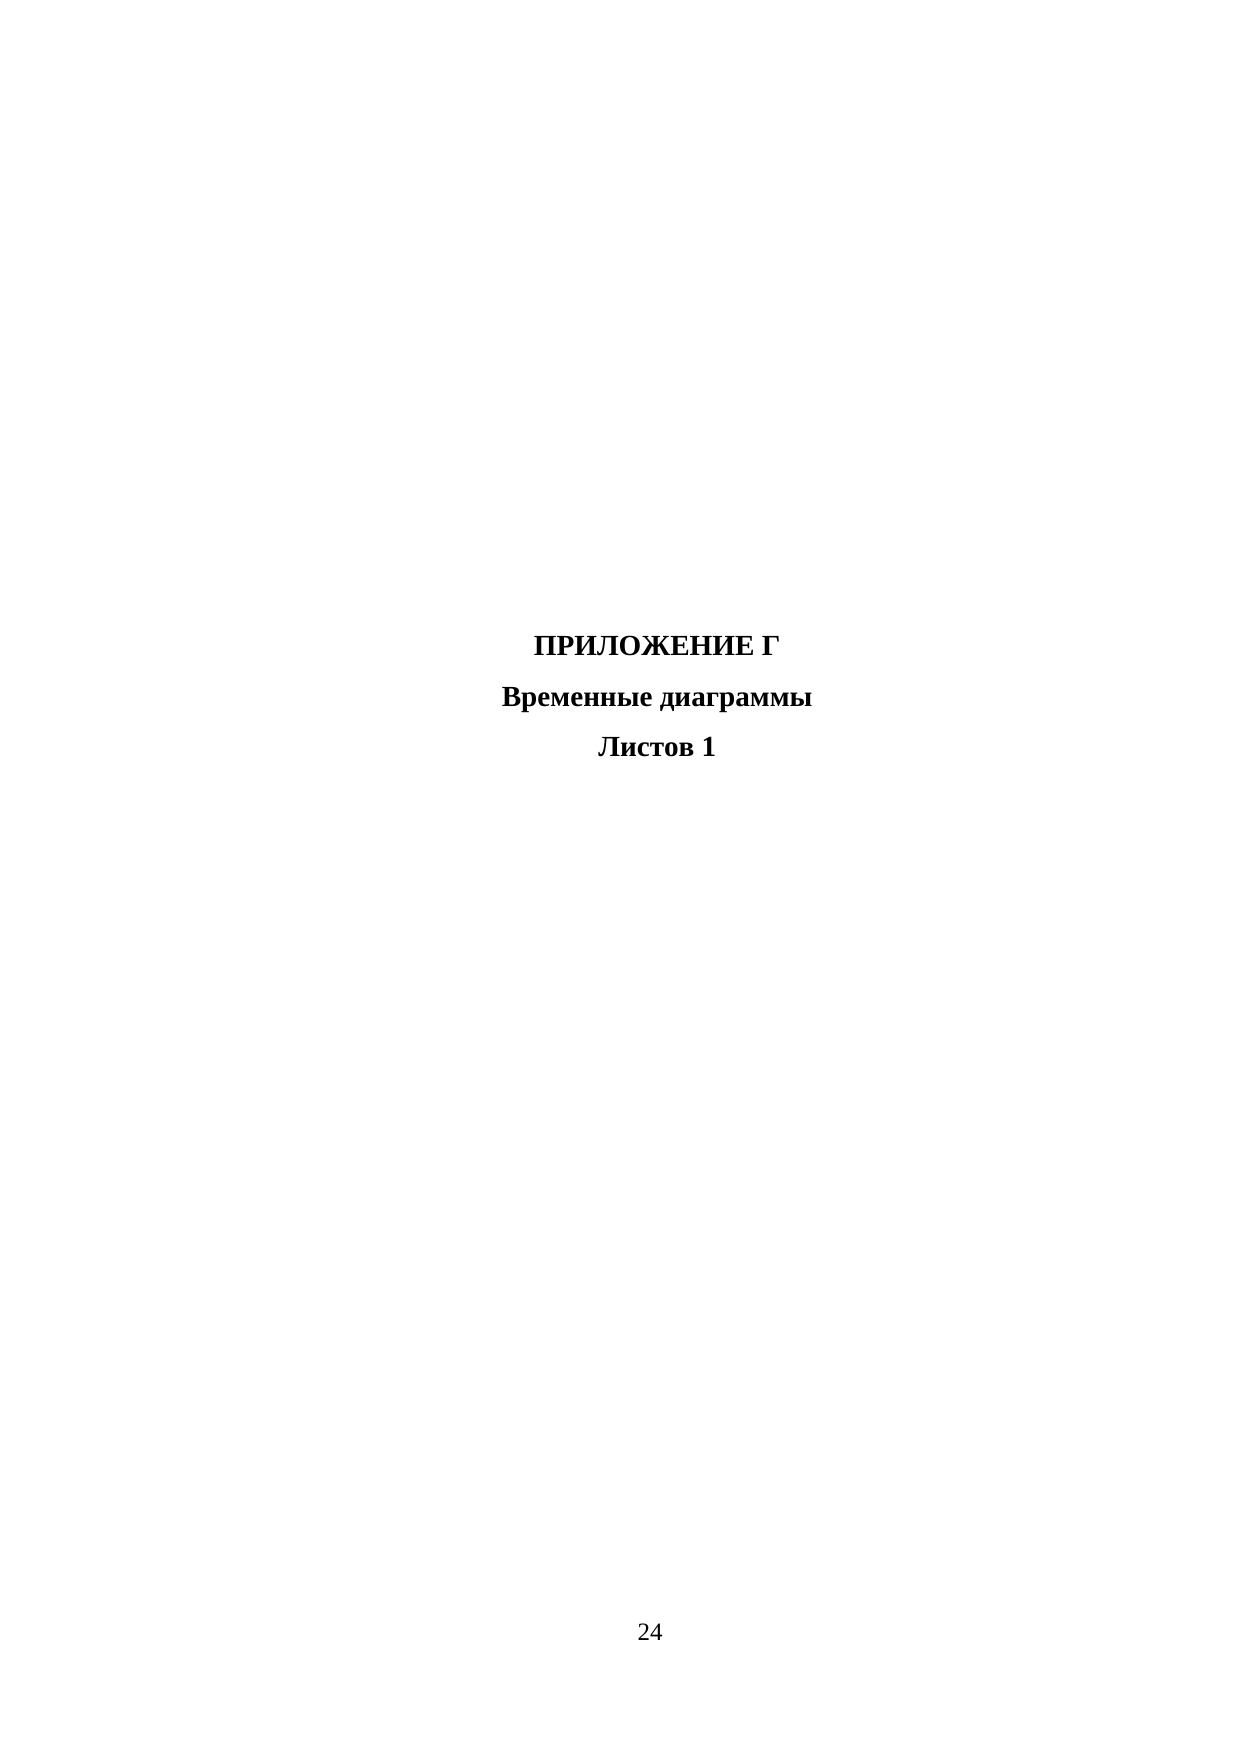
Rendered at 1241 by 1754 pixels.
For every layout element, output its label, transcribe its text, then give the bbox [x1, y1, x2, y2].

text Временные диаграммы [148, 679, 1092, 712]
text ПРИЛОЖЕНИЕ Г [148, 628, 1092, 662]
text Листов 1 [148, 729, 1092, 763]
